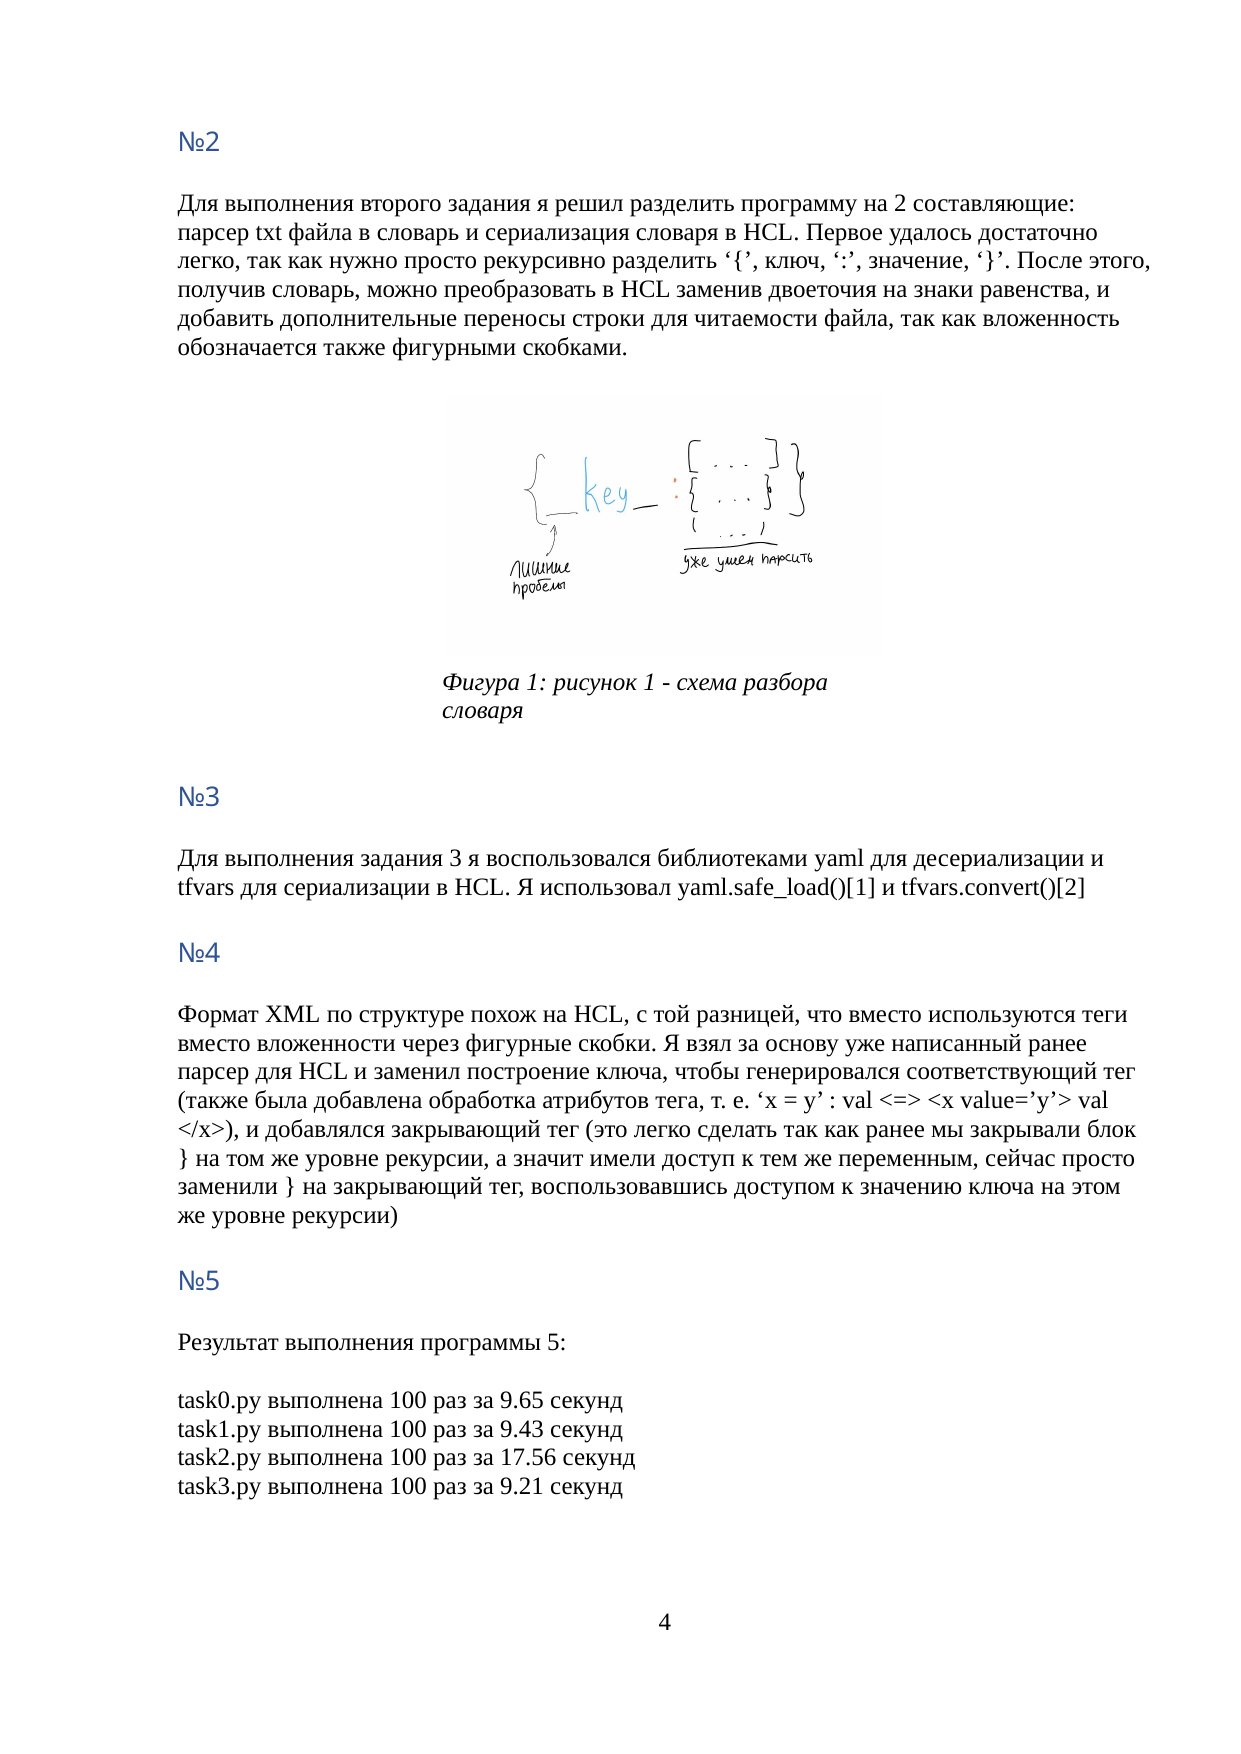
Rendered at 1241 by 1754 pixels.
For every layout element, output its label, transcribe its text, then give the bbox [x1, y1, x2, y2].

text task1.py выполнена 100 раз за 9.43 секунд [177, 1414, 1152, 1442]
text Формат XML по структуре похож на HCL, с той разницей, что вместо используются теги вместо вложенности через фигурные скобки. Я взял за основу уже написанный ранее парсер для HCL и заменил построение ключа, чтобы генерировался соответствующий тег (также была добавлена обработка атрибутов тега, т. е. ‘x = y’ : val <=> <x value=’y’> val </x>), и добавлялся закрывающий тег (это легко сделать так как ранее мы закрывали блок } на том же уровне рекурсии, а значит имели доступ к тем же переменным, сейчас просто заменили } на закрывающий тег, воспользовавшись доступом к значению ключа на этом же уровне рекурсии) [177, 999, 1152, 1229]
subtitle №2 [177, 122, 1152, 159]
text task2.py выполнена 100 раз за 17.56 секунд [177, 1442, 1152, 1471]
subtitle №5 [177, 1262, 1152, 1299]
text Результат выполнения программы 5: [177, 1327, 1152, 1356]
picture [446, 395, 883, 655]
text Фигура 1: рисунок 1 - схема разбора словаря [442, 402, 887, 724]
text task0.py выполнена 100 раз за 9.65 секунд [177, 1385, 1152, 1414]
subtitle №3 [177, 777, 1152, 814]
text Для выполнения задания 3 я воспользовался библиотеками yaml для десериализации и tfvars для сериализации в HCL. Я использовал yaml.safe_load()[1] и tfvars.convert()[2] [177, 843, 1152, 900]
text Для выполнения второго задания я решил разделить программу на 2 составляющие: парсер txt файла в словарь и сериализация словаря в HCL. Первое удалось достаточно легко, так как нужно просто рекурсивно разделить ‘{’, ключ, ‘:’, значение, ‘}’. После этого, получив словарь, можно преобразовать в HCL заменив двоеточия на знаки равенства, и добавить дополнительные переносы строки для читаемости файла, так как вложенность обозначается также фигурными скобками. [177, 188, 1152, 360]
subtitle №4 [177, 933, 1152, 970]
text task3.py выполнена 100 раз за 9.21 секунд [177, 1471, 1152, 1500]
